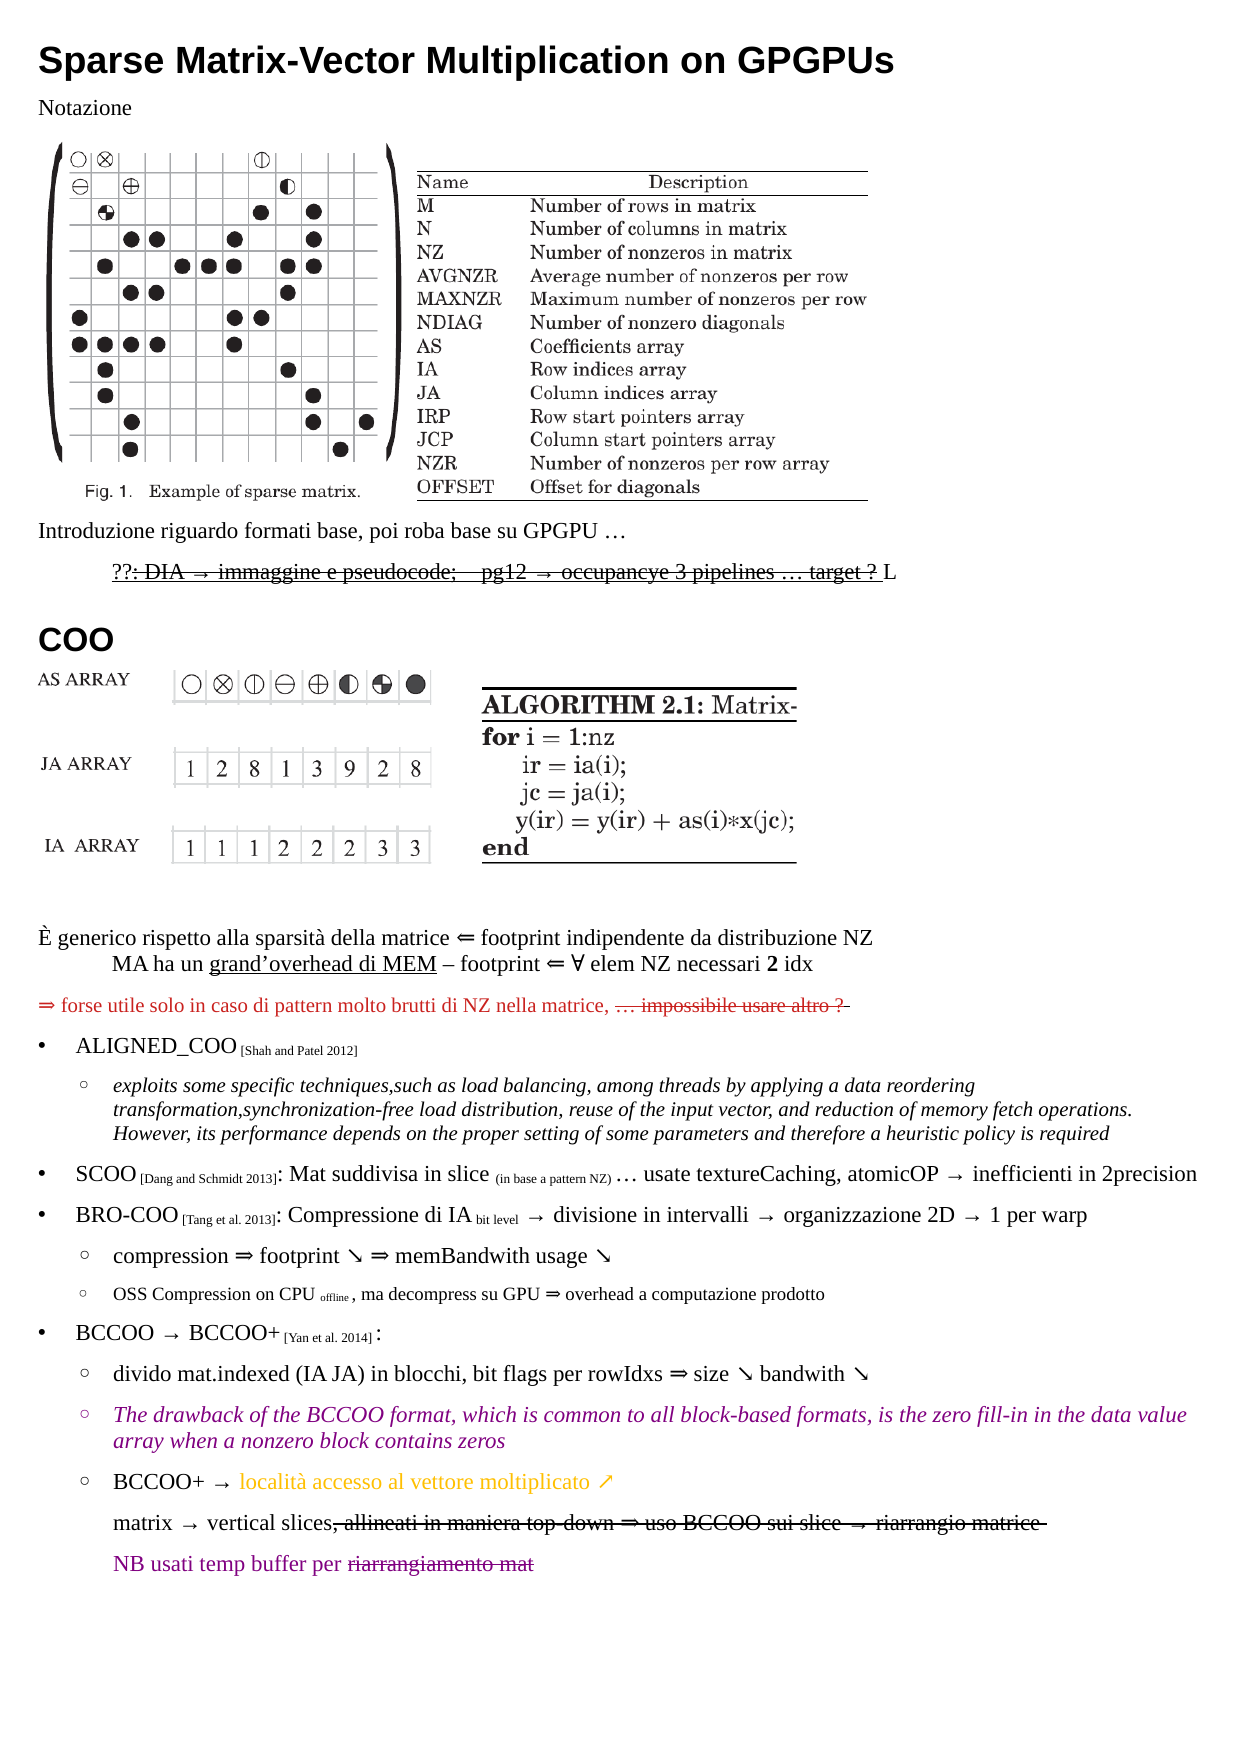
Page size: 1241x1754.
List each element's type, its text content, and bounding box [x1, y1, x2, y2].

subtitle Sparse Matrix-Vector Multiplication on GPGPUs [38, 38, 1202, 81]
list BCCOO+ → località accesso al vettore moltiplicato ↗ [75, 1468, 1202, 1494]
list compression ⇒ footprint ↘ ⇒ memBandwith usage ↘ [75, 1242, 1202, 1268]
list exploits some specific techniques,such as load balancing, among threads by applying a data reordering transformation,synchronization-free load distribution, reuse of the input vector, and reduction of memory fetch operations. However, its performance depends on the proper setting of some parameters and therefore a heuristic policy is required [75, 1073, 1202, 1145]
list SCOO [Dang and Schmidt 2013]: Mat suddivisa in slice (in base a pattern NZ) … usate textureCaching, atomicOP → inefficienti in 2precision [38, 1160, 1202, 1186]
list matrix → vertical slices, allineati in maniera top-down ⇒ uso BCCOO sui slice → riarrangio matrice [75, 1509, 1202, 1535]
picture [481, 685, 797, 864]
text MA ha un grand’overhead di MEM – footprint ⇐ ∀ elem NZ necessari 2 idx [38, 950, 1202, 977]
text ??: DIA → immaggine e pseudocode; pg12 → occupancye 3 pipelines … target ? L [38, 558, 1202, 584]
text Introduzione riguardo formati base, poi roba base su GPGPU … [38, 517, 1202, 543]
list ALIGNED_COO [Shah and Patel 2012] [38, 1032, 1202, 1058]
list OSS Compression on CPU offline , ma decompress su GPU ⇒ overhead a computazione prodotto [75, 1283, 1202, 1304]
subtitle COO [38, 619, 1202, 658]
picture [37, 135, 880, 503]
list BRO-COO [Tang et al. 2013]: Compressione di IA bit level → divisione in intervalli → organizzazione 2D → 1 per warp [38, 1201, 1202, 1227]
list The drawback of the BCCOO format, which is common to all block-based formats, is the zero fill-in in the data value array when a nonzero block contains zeros [75, 1401, 1202, 1453]
picture [37, 670, 432, 864]
text Notazione [38, 94, 1202, 120]
text ⇒ forse utile solo in caso di pattern molto brutti di NZ nella matrice, … impossibile usare altro ? [38, 991, 1202, 1018]
list NB usati temp buffer per riarrangiamento mat [75, 1550, 1202, 1576]
list BCCOO → BCCOO+ [Yan et al. 2014] : [38, 1319, 1202, 1345]
text È generico rispetto alla sparsità della matrice ⇐ footprint indipendente da distribuzione NZ [38, 924, 1202, 950]
list divido mat.indexed (IA JA) in blocchi, bit flags per rowIdxs ⇒ size ↘ bandwith ↘ [75, 1360, 1202, 1386]
